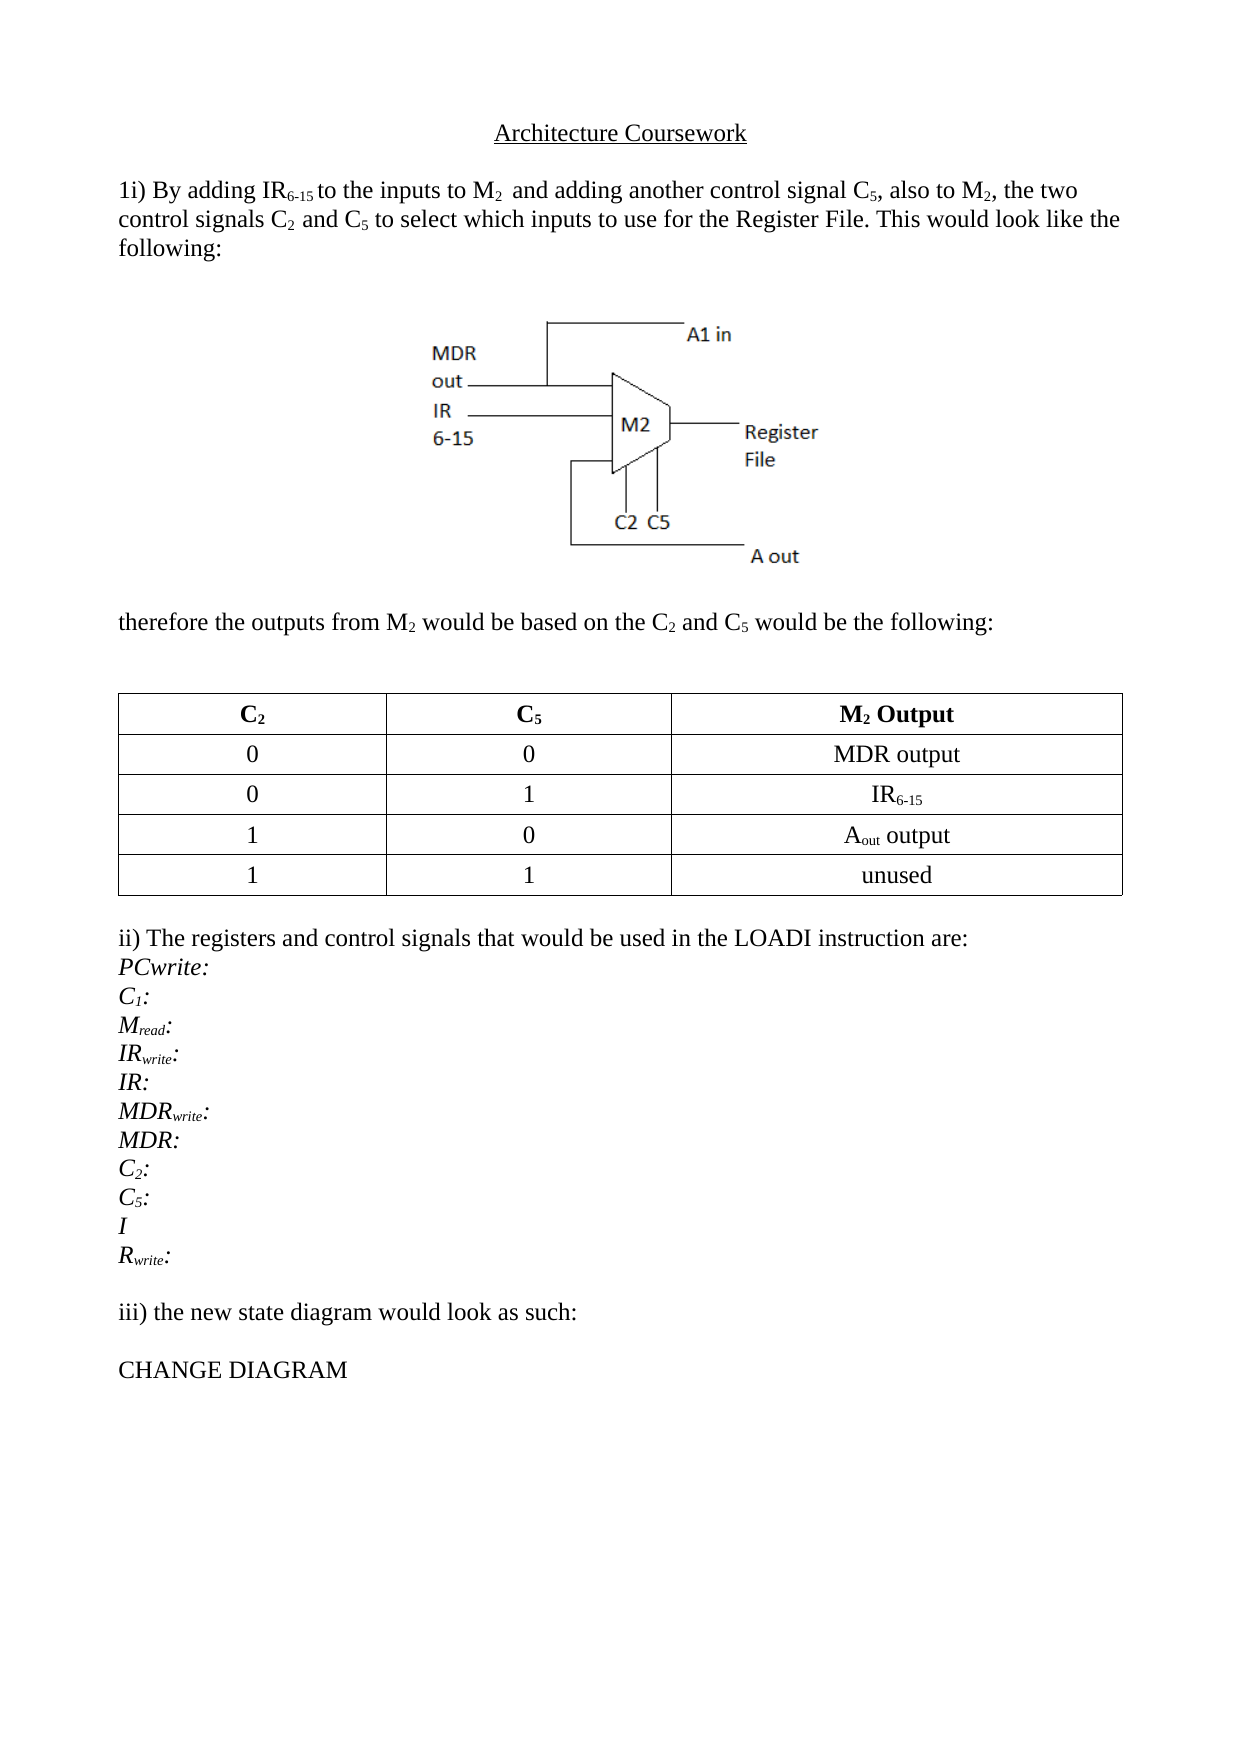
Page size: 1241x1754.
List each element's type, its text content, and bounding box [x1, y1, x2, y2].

table_cell 0 [119, 735, 386, 774]
text C2: [118, 1153, 1122, 1182]
text Mread: [118, 1010, 1122, 1038]
table_cell IR6-15 [672, 775, 1122, 814]
table_cell 1 [119, 815, 386, 854]
text MDR: [118, 1125, 1122, 1153]
text iii) the new state diagram would look as such: [118, 1297, 1122, 1326]
table_cell Aout output [672, 815, 1122, 854]
table_cell 0 [119, 775, 386, 814]
text IRwrite: [118, 1038, 1122, 1067]
table_cell 1 [119, 855, 386, 895]
text IR: [118, 1067, 1122, 1096]
table_cell 0 [387, 735, 671, 774]
text CHANGE DIAGRAM [118, 1355, 1122, 1383]
table_cell 1 [387, 855, 671, 895]
table_header C2 [119, 694, 386, 733]
table_header C5 [387, 694, 671, 733]
text ii) The registers and control signals that would be used in the LOADI instruction are: [118, 923, 1122, 952]
table_header M2 Output [672, 694, 1122, 733]
text PCwrite: [118, 952, 1122, 981]
text Architecture Coursework [118, 118, 1122, 147]
text Rwrite: [118, 1240, 1122, 1268]
table_cell 0 [387, 815, 671, 854]
text I [118, 1211, 1122, 1240]
table_cell MDR output [672, 735, 1122, 774]
text C1: [118, 981, 1122, 1010]
table_cell unused [672, 855, 1122, 895]
picture [397, 290, 843, 592]
text C5: [118, 1182, 1122, 1211]
table_cell 1 [387, 775, 671, 814]
text MDRwrite: [118, 1096, 1122, 1125]
text therefore the outputs from M2 would be based on the C2 and C5 would be the following: [118, 607, 1122, 636]
text 1i) By adding IR6-15 to the inputs to M2 and adding another control signal C5, also to M2, the two control signals C2 and C5 to select which inputs to use for the Register File. This would look like the following: [118, 176, 1122, 262]
